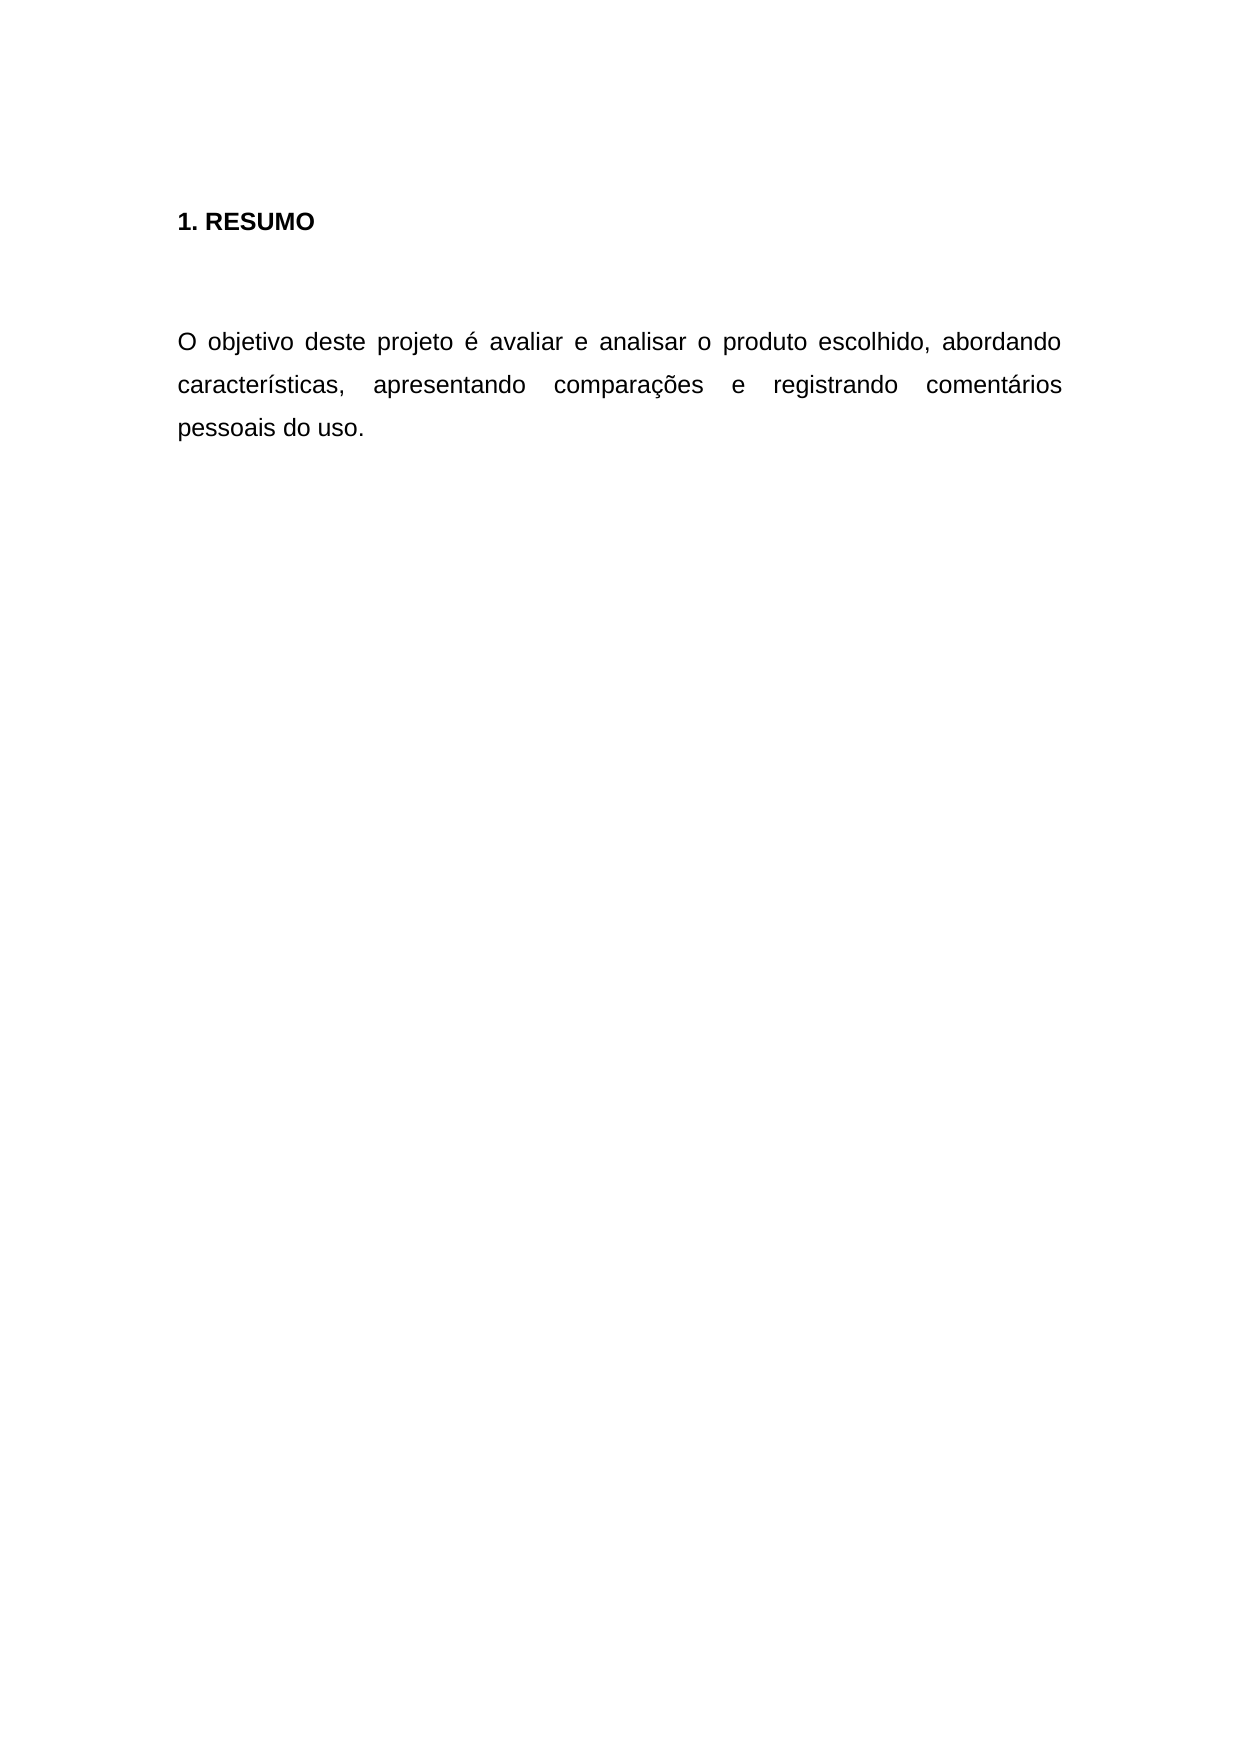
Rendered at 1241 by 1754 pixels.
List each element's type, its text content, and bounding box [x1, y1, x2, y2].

text 1. RESUMO [177, 207, 1063, 236]
text O objetivo deste projeto é avaliar e analisar o produto escolhido, abordando características, apresentando comparações e registrando comentários pessoais do uso. [177, 327, 1063, 442]
